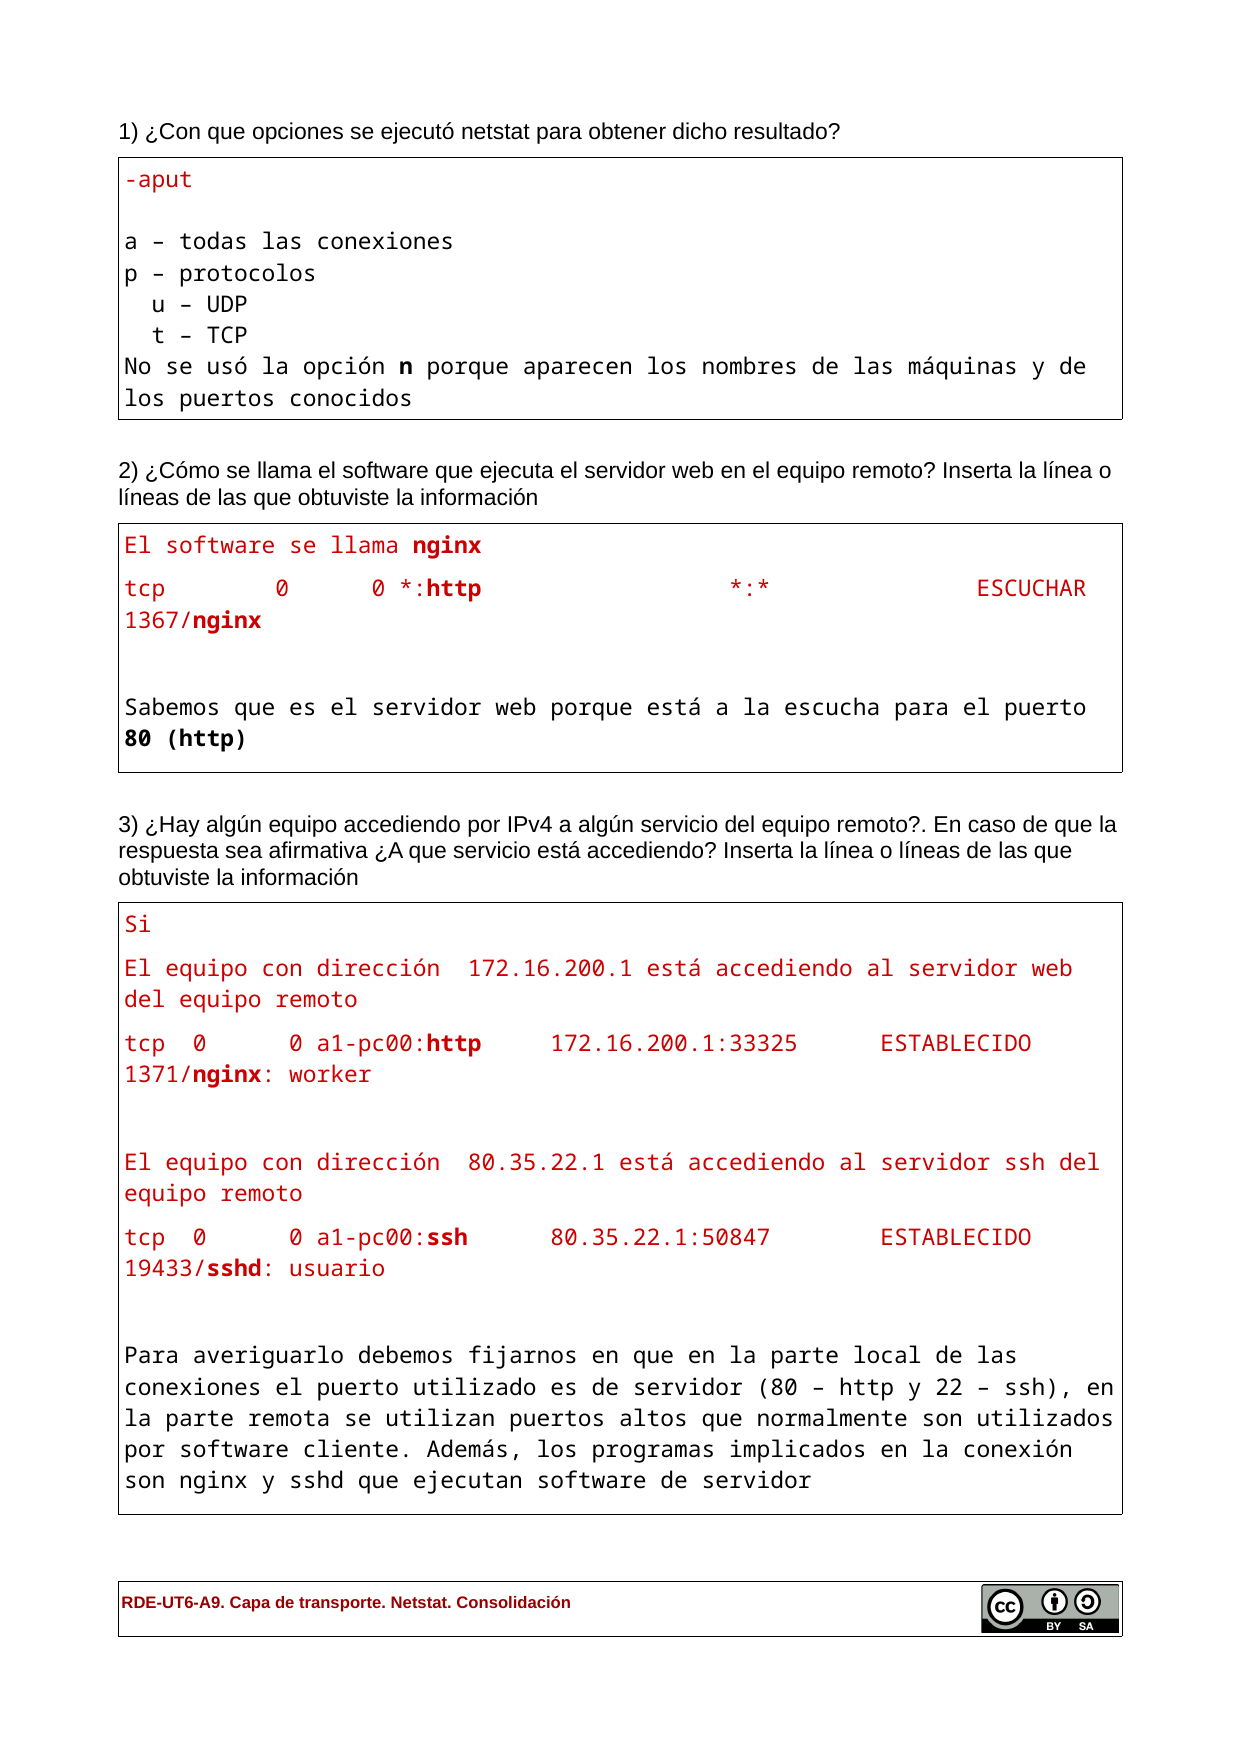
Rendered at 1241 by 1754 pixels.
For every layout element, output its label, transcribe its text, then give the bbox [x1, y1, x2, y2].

table_header El software se llama nginx tcp 0 0 *:http *:* ESCUCHAR 1367/nginx Sabemos que es el servidor web porque está a la escucha para el puerto 80 (http) [119, 524, 1122, 772]
text 3) ¿Hay algún equipo accediendo por IPv4 a algún servicio del equipo remoto?. En caso de que la respuesta sea afirmativa ¿A que servicio está accediendo? Inserta la línea o líneas de las que obtuviste la información [118, 811, 1122, 890]
table_header Si El equipo con dirección 172.16.200.1 está accediendo al servidor web del equipo remoto tcp 0 0 a1-pc00:http 172.16.200.1:33325 ESTABLECIDO 1371/nginx: worker El equipo con dirección 80.35.22.1 está accediendo al servidor ssh del equipo remoto tcp 0 0 a1-pc00:ssh 80.35.22.1:50847 ESTABLECIDO 19433/sshd: usuario Para averiguarlo debemos fijarnos en que en la parte local de las conexiones el puerto utilizado es de servidor (80 – http y 22 – ssh), en la parte remota se utilizan puertos altos que normalmente son utilizados por software cliente. Además, los programas implicados en la conexión son nginx y sshd que ejecutan software de servidor [119, 903, 1122, 1514]
text 2) ¿Cómo se llama el software que ejecuta el servidor web en el equipo remoto? Inserta la línea o líneas de las que obtuviste la información [118, 457, 1122, 510]
table_header -aput a – todas las conexiones p – protocolos u – UDP t – TCP No se usó la opción n porque aparecen los nombres de las máquinas y de los puertos conocidos [119, 158, 1122, 418]
picture [981, 1584, 1119, 1633]
text 1) ¿Con que opciones se ejecutó netstat para obtener dicho resultado? [118, 118, 1122, 144]
